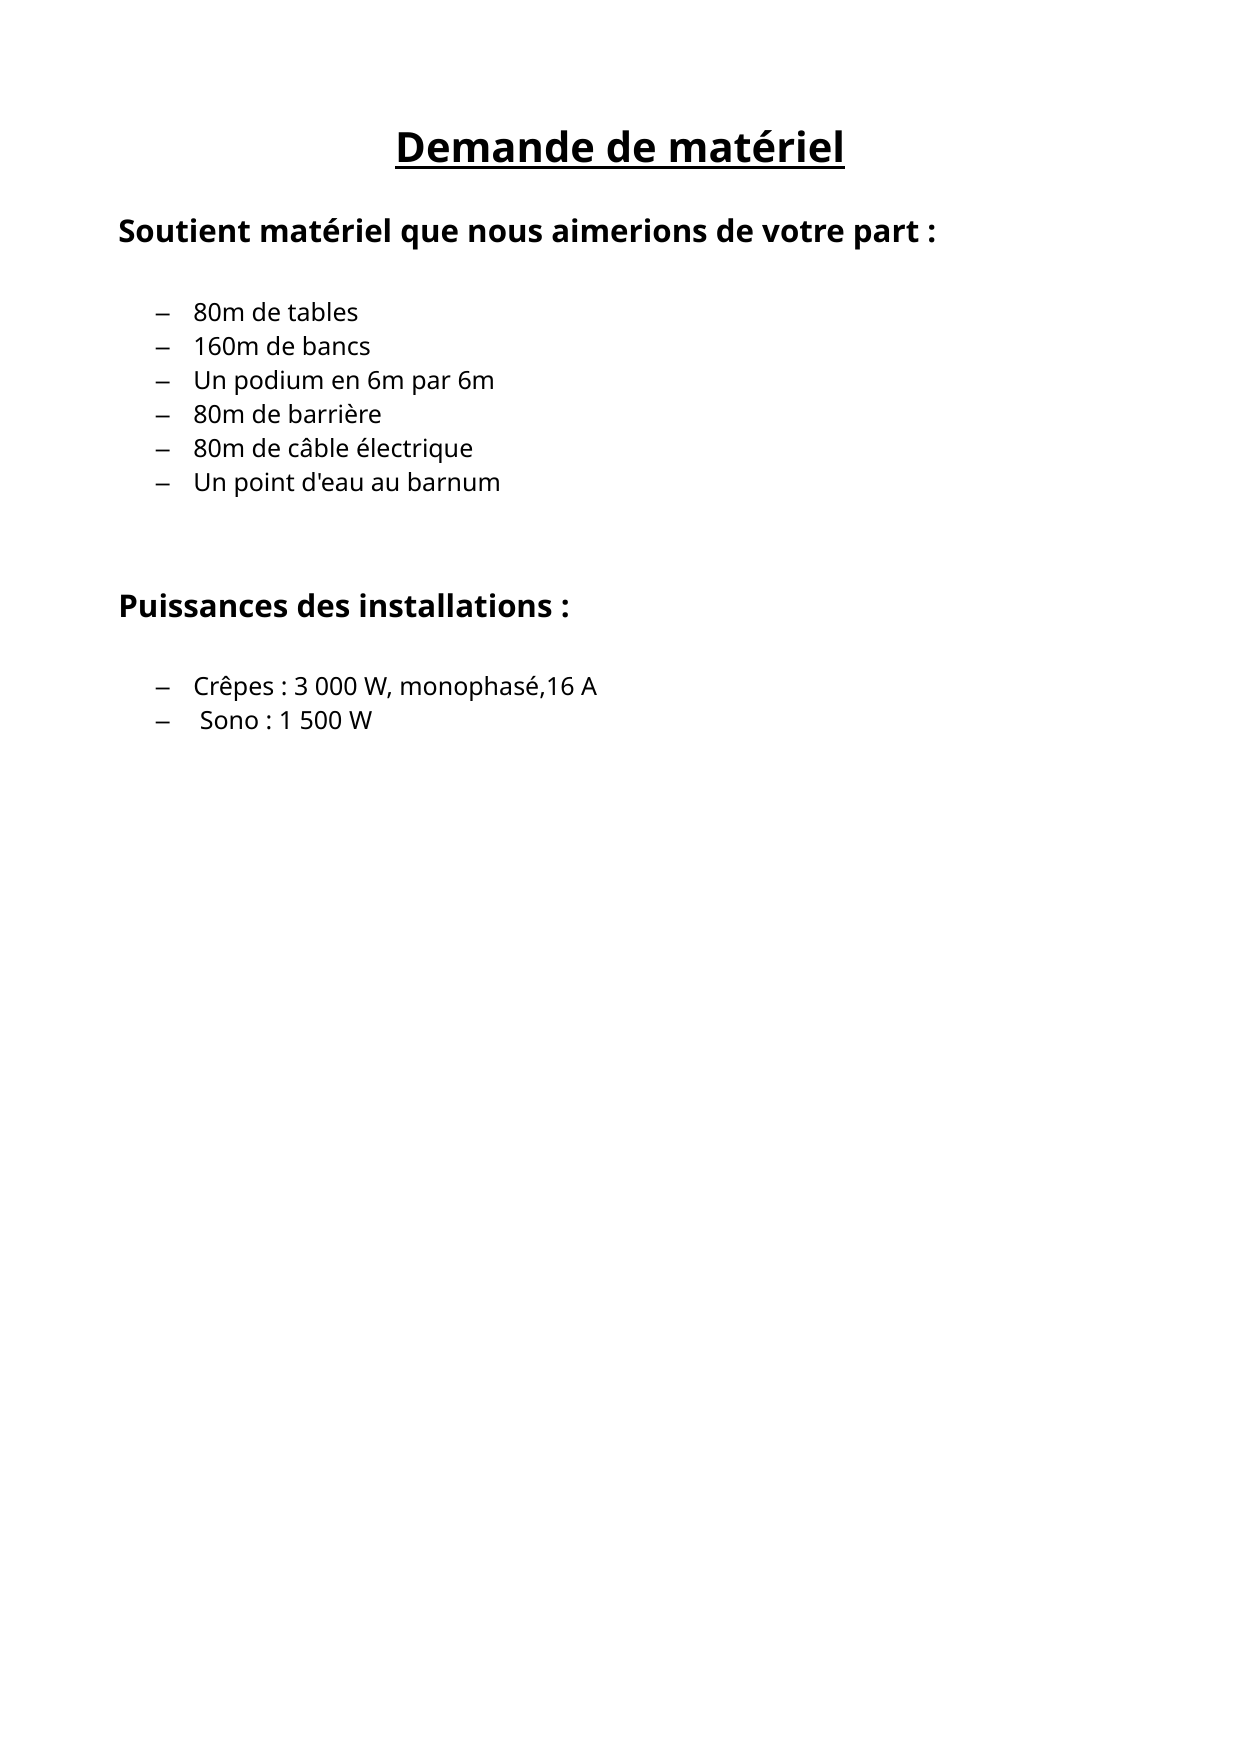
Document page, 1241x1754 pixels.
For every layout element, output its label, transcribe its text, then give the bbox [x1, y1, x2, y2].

list Sono : 1 500 W [156, 703, 1122, 737]
list Crêpes : 3 000 W, monophasé,16 A [156, 669, 1122, 703]
list 80m de tables [156, 294, 1122, 328]
list 80m de câble électrique [156, 430, 1122, 464]
list Un podium en 6m par 6m [156, 362, 1122, 396]
list 80m de barrière [156, 396, 1122, 430]
text Puissances des installations : [118, 584, 1122, 626]
text Soutient matériel que nous aimerions de votre part : [118, 209, 1122, 252]
list Un point d'eau au barnum [156, 464, 1122, 498]
list 160m de bancs [156, 328, 1122, 362]
text Demande de matériel [118, 118, 1122, 175]
